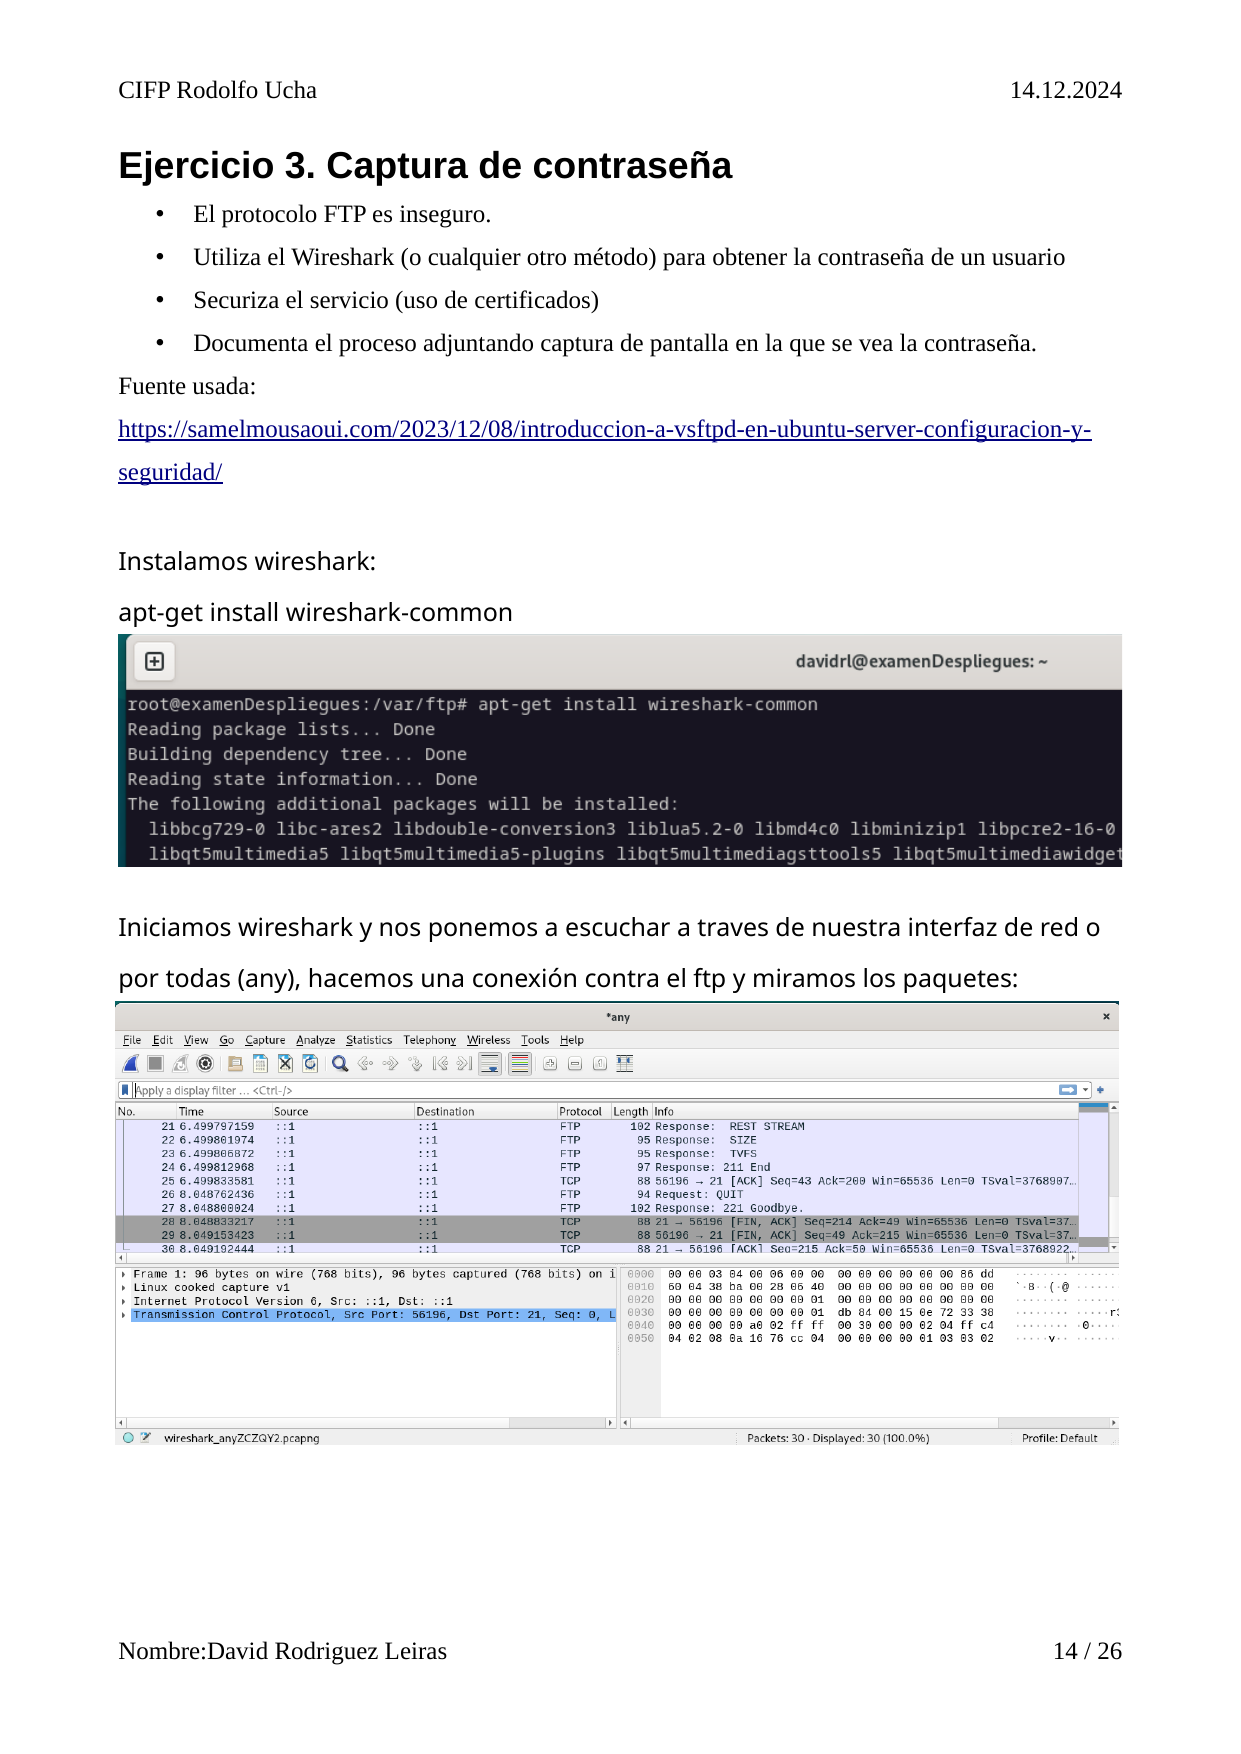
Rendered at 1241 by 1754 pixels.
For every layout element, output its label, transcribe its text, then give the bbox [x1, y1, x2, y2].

text https://samelmousaoui.com/2023/12/08/introduccion-a-vsftpd-en-ubuntu-server-configuracion-y-seguridad/ [118, 414, 1122, 486]
list El protocolo FTP es inseguro. [156, 199, 1122, 227]
text Iniciamos wireshark y nos ponemos a escuchar a traves de nuestra interfaz de red o por todas (any), hacemos una conexión contra el ftp y miramos los paquetes: [118, 909, 1122, 1473]
list Securiza el servicio (uso de certificados) [156, 285, 1122, 314]
text Instalamos wireshark: apt-get install wireshark-common [118, 544, 1122, 634]
subtitle Ejercicio 3. Captura de contraseña [118, 143, 1122, 186]
list Documenta el proceso adjuntando captura de pantalla en la que se vea la contraseña. [156, 328, 1122, 357]
text Fuente usada: [118, 371, 1122, 400]
list Utiliza el Wireshark (o cualquier otro método) para obtener la contraseña de un usuario [156, 242, 1122, 271]
text [118, 867, 1122, 895]
